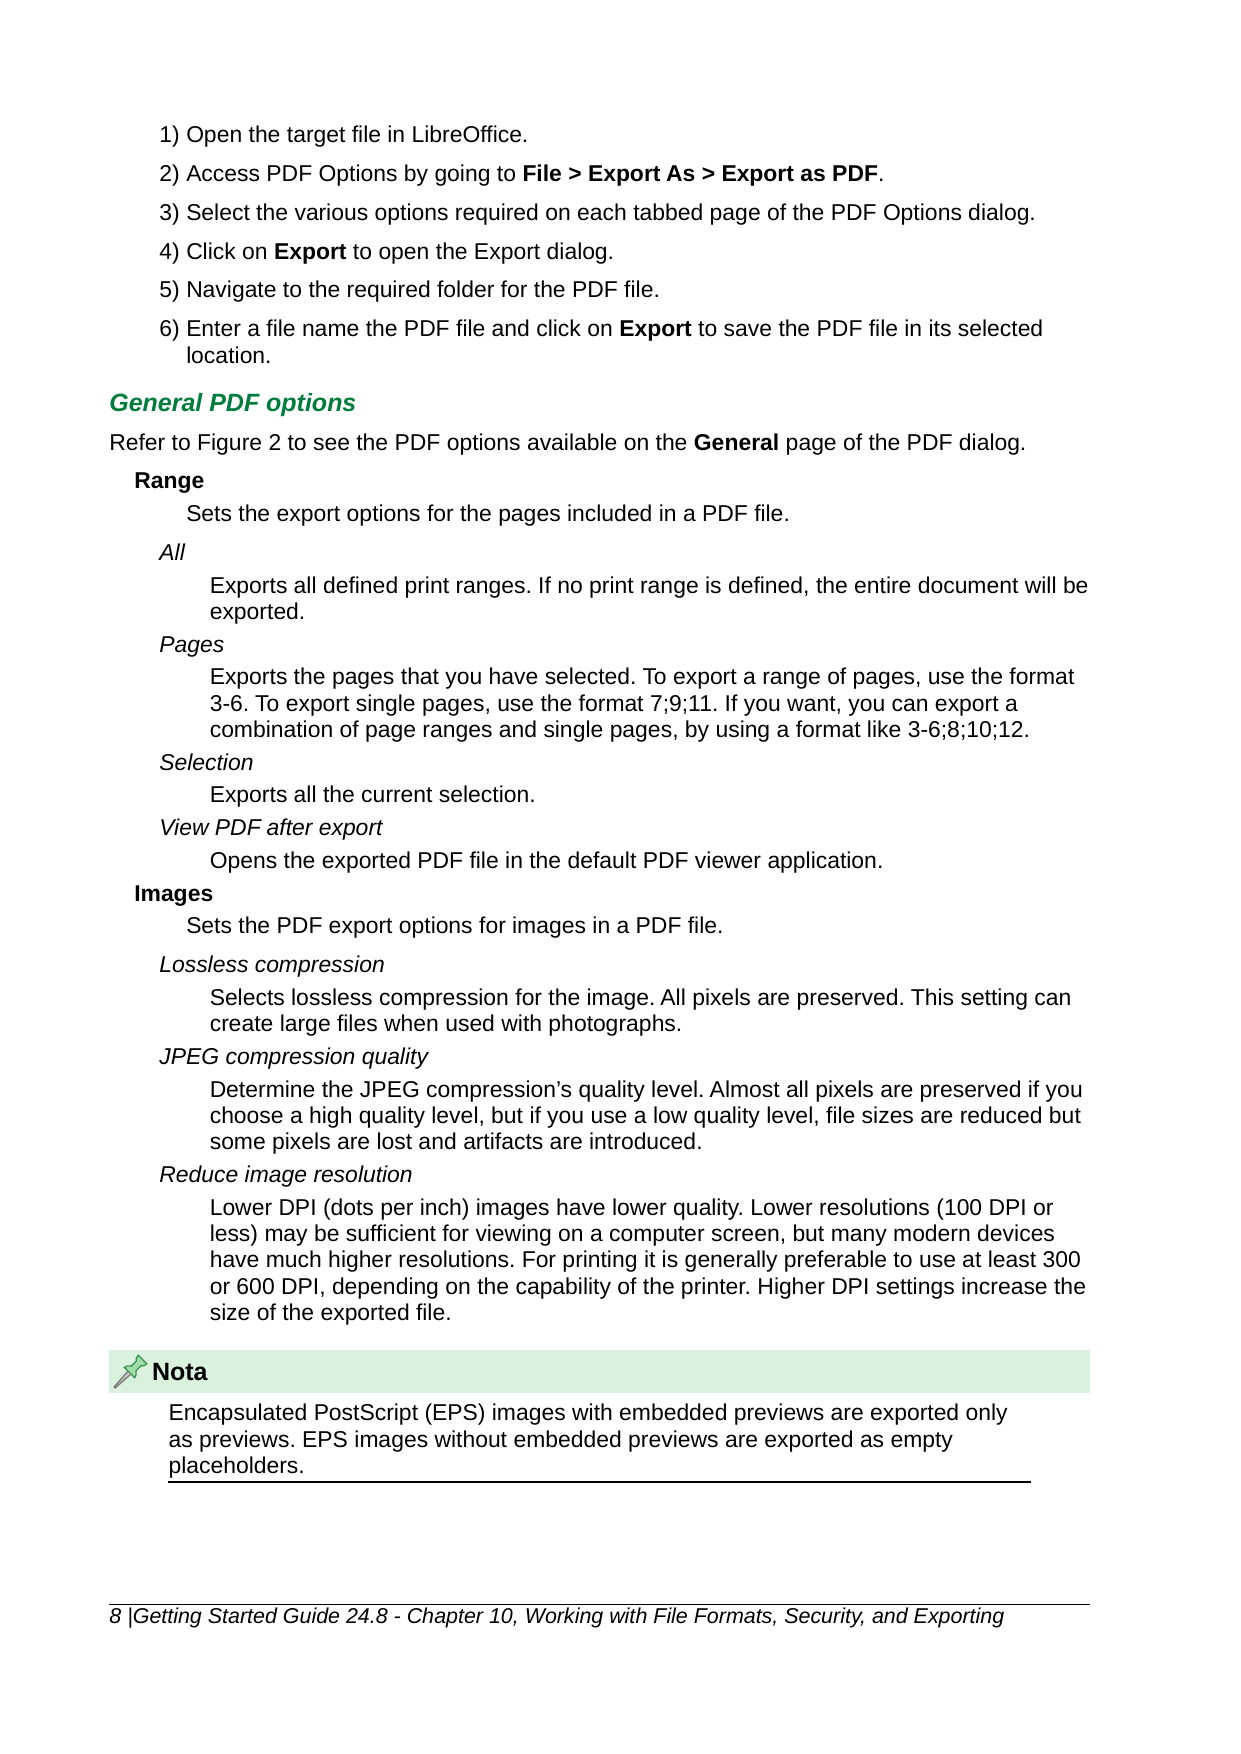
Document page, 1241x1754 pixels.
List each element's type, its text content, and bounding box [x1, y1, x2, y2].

text Exports all defined print ranges. If no print range is defined, the entire document will be exported. [209, 572, 1090, 624]
text Reduce image resolution [159, 1161, 1090, 1187]
text Exports the pages that you have selected. To export a range of pages, use the format 3-6. To export single pages, use the format 7;9;11. If you want, you can export a combination of page ranges and single pages, by using a format like 3-6;8;10;12. [209, 663, 1090, 742]
text Selection [159, 749, 1090, 775]
text Selects lossless compression for the image. All pixels are preserved. This setting can create large files when used with photographs. [209, 984, 1090, 1036]
text Exports all the current selection. [209, 781, 1090, 808]
text All [159, 539, 1090, 565]
text JPEG compression quality [159, 1043, 1090, 1069]
text Range [134, 467, 1090, 494]
text Sets the PDF export options for images in a PDF file. [186, 912, 1090, 939]
list Access PDF Options by going to File > Export As > Export as PDF. [186, 160, 1090, 186]
text Encapsulated PostScript (EPS) images with embedded previews are exported only as previews. EPS images without embedded previews are exported as empty placeholders. [168, 1399, 1031, 1481]
list Click on Export to open the Export dialog. [186, 238, 1090, 264]
list Navigate to the required folder for the PDF file. [186, 276, 1090, 303]
text Determine the JPEG compression’s quality level. Almost all pixels are preserved if you choose a high quality level, but if you use a low quality level, file sizes are reduced but some pixels are lost and artifacts are introduced. [209, 1076, 1090, 1154]
text Lower DPI (dots per inch) images have lower quality. Lower resolutions (100 DPI or less) may be sufficient for viewing on a computer screen, but many modern devices have much higher resolutions. For printing it is generally preferable to use at least 300 or 600 DPI, depending on the capability of the printer. Higher DPI settings increase the size of the exported file. [209, 1194, 1090, 1325]
subtitle Nota [109, 1350, 1090, 1393]
list Select the various options required on each tabbed page of the PDF Options dialog. [186, 199, 1090, 225]
text Lossless compression [159, 951, 1090, 977]
list Enter a file name the PDF file and click on Export to save the PDF file in its selected location. [186, 315, 1090, 368]
subtitle General PDF options [109, 387, 1090, 416]
text View PDF after export [159, 814, 1090, 841]
text Images [134, 880, 1090, 906]
text Sets the export options for the pages included in a PDF file. [186, 500, 1090, 526]
list Refer to Figure 2 to see the PDF options available on the General page of the PDF dialog. [109, 429, 1090, 455]
text Opens the exported PDF file in the default PDF viewer application. [209, 847, 1090, 873]
text Pages [159, 631, 1090, 657]
list Open the target file in LibreOffice. [186, 121, 1090, 147]
